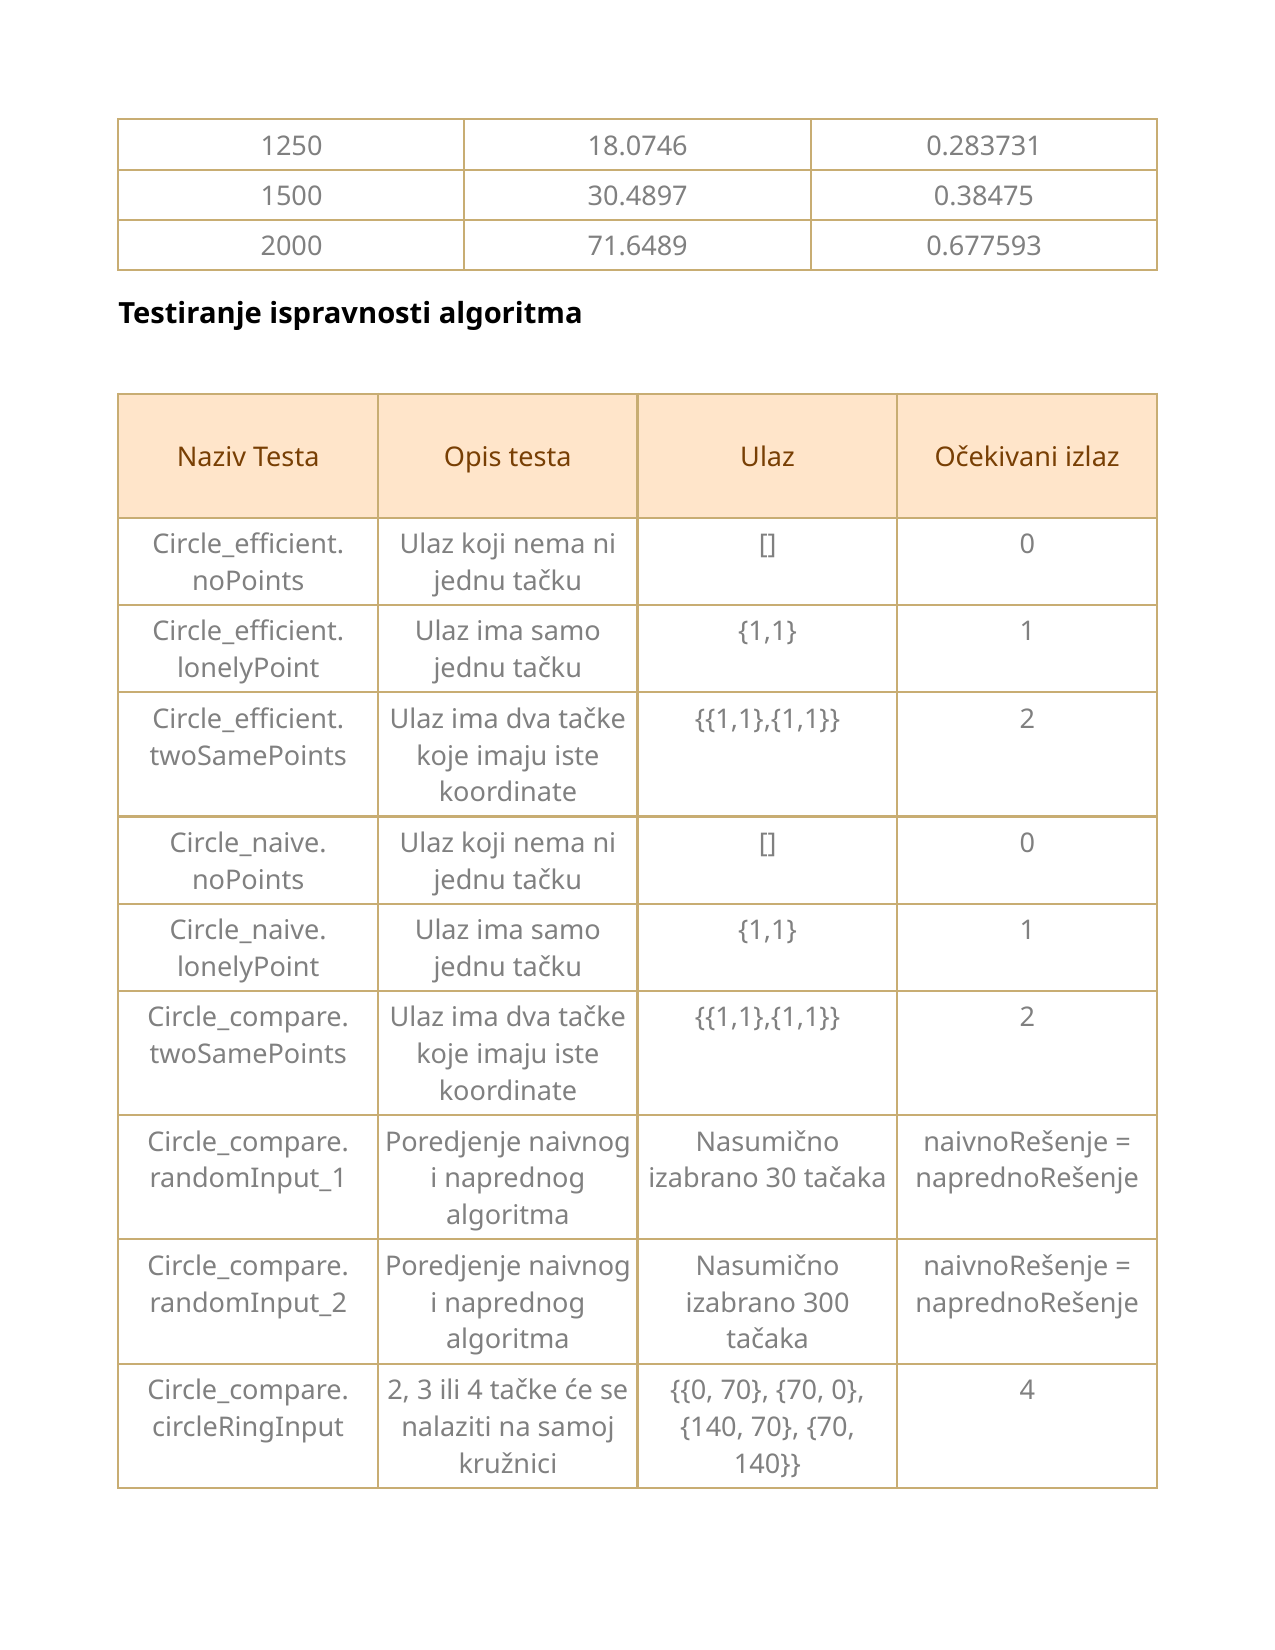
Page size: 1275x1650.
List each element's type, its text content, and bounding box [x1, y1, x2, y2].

table_header Očekivani izlaz [898, 395, 1156, 517]
table_cell 71.6489 [465, 221, 810, 269]
table_cell Circle_efficient. noPoints [119, 519, 377, 604]
table_cell 2 [898, 992, 1156, 1114]
table_cell 0 [898, 818, 1156, 903]
table_cell 1 [898, 606, 1156, 691]
table_header Ulaz [639, 395, 896, 517]
table_cell 0.283731 [812, 120, 1156, 168]
table_cell Ulaz ima dva tačke koje imaju iste koordinate [379, 992, 636, 1114]
table_cell 0.38475 [812, 171, 1156, 219]
table_cell 1250 [119, 120, 463, 168]
table_cell 2 [898, 693, 1156, 815]
table_cell Circle_efficient. lonelyPoint [119, 606, 377, 691]
table_cell Ulaz koji nema ni jednu tačku [379, 818, 636, 903]
table_cell Ulaz ima dva tačke koje imaju iste koordinate [379, 693, 636, 815]
table_cell Circle_naive. lonelyPoint [119, 905, 377, 990]
table_cell {{0, 70}, {70, 0}, {140, 70}, {70, 140}} [639, 1365, 896, 1487]
table_cell 0 [898, 519, 1156, 604]
table_cell 1500 [119, 171, 463, 219]
table_cell Circle_compare. circleRingInput [119, 1365, 377, 1487]
table_cell {{1,1},{1,1}} [639, 992, 896, 1114]
table_cell {1,1} [639, 606, 896, 691]
table_cell Poredjenje naivnog i naprednog algoritma [379, 1240, 636, 1362]
table_cell 0.677593 [812, 221, 1156, 269]
table_cell Nasumično izabrano 30 tačaka [639, 1116, 896, 1238]
table_cell 4 [898, 1365, 1156, 1487]
table_cell naivnoRešenje = naprednoRešenje [898, 1116, 1156, 1238]
table_cell 18.0746 [465, 120, 810, 168]
table_header Naziv Testa [119, 395, 377, 517]
table_cell naivnoRešenje = naprednoRešenje [898, 1240, 1156, 1362]
table_cell Circle_compare. randomInput_1 [119, 1116, 377, 1238]
table_cell {1,1} [639, 905, 896, 990]
table_cell 1 [898, 905, 1156, 990]
table_cell Circle_naive. noPoints [119, 818, 377, 903]
table_cell Circle_compare. randomInput_2 [119, 1240, 377, 1362]
table_cell Nasumično izabrano 300 tačaka [639, 1240, 896, 1362]
table_cell Ulaz koji nema ni jednu tačku [379, 519, 636, 604]
table_cell Ulaz ima samo jednu tačku [379, 606, 636, 691]
table_cell 2000 [119, 221, 463, 269]
table_cell Circle_efficient. twoSamePoints [119, 693, 377, 815]
table_cell Ulaz ima samo jednu tačku [379, 905, 636, 990]
table_header Opis testa [379, 395, 636, 517]
table_cell Circle_compare. twoSamePoints [119, 992, 377, 1114]
table_cell 2, 3 ili 4 tačke će se nalaziti na samoj kružnici [379, 1365, 636, 1487]
table_cell [] [639, 519, 896, 604]
table_cell 30.4897 [465, 171, 810, 219]
table_cell Poredjenje naivnog i naprednog algoritma [379, 1116, 636, 1238]
text Testiranje ispravnosti algoritma [118, 292, 1157, 332]
table_cell {{1,1},{1,1}} [639, 693, 896, 815]
table_cell [] [639, 818, 896, 903]
